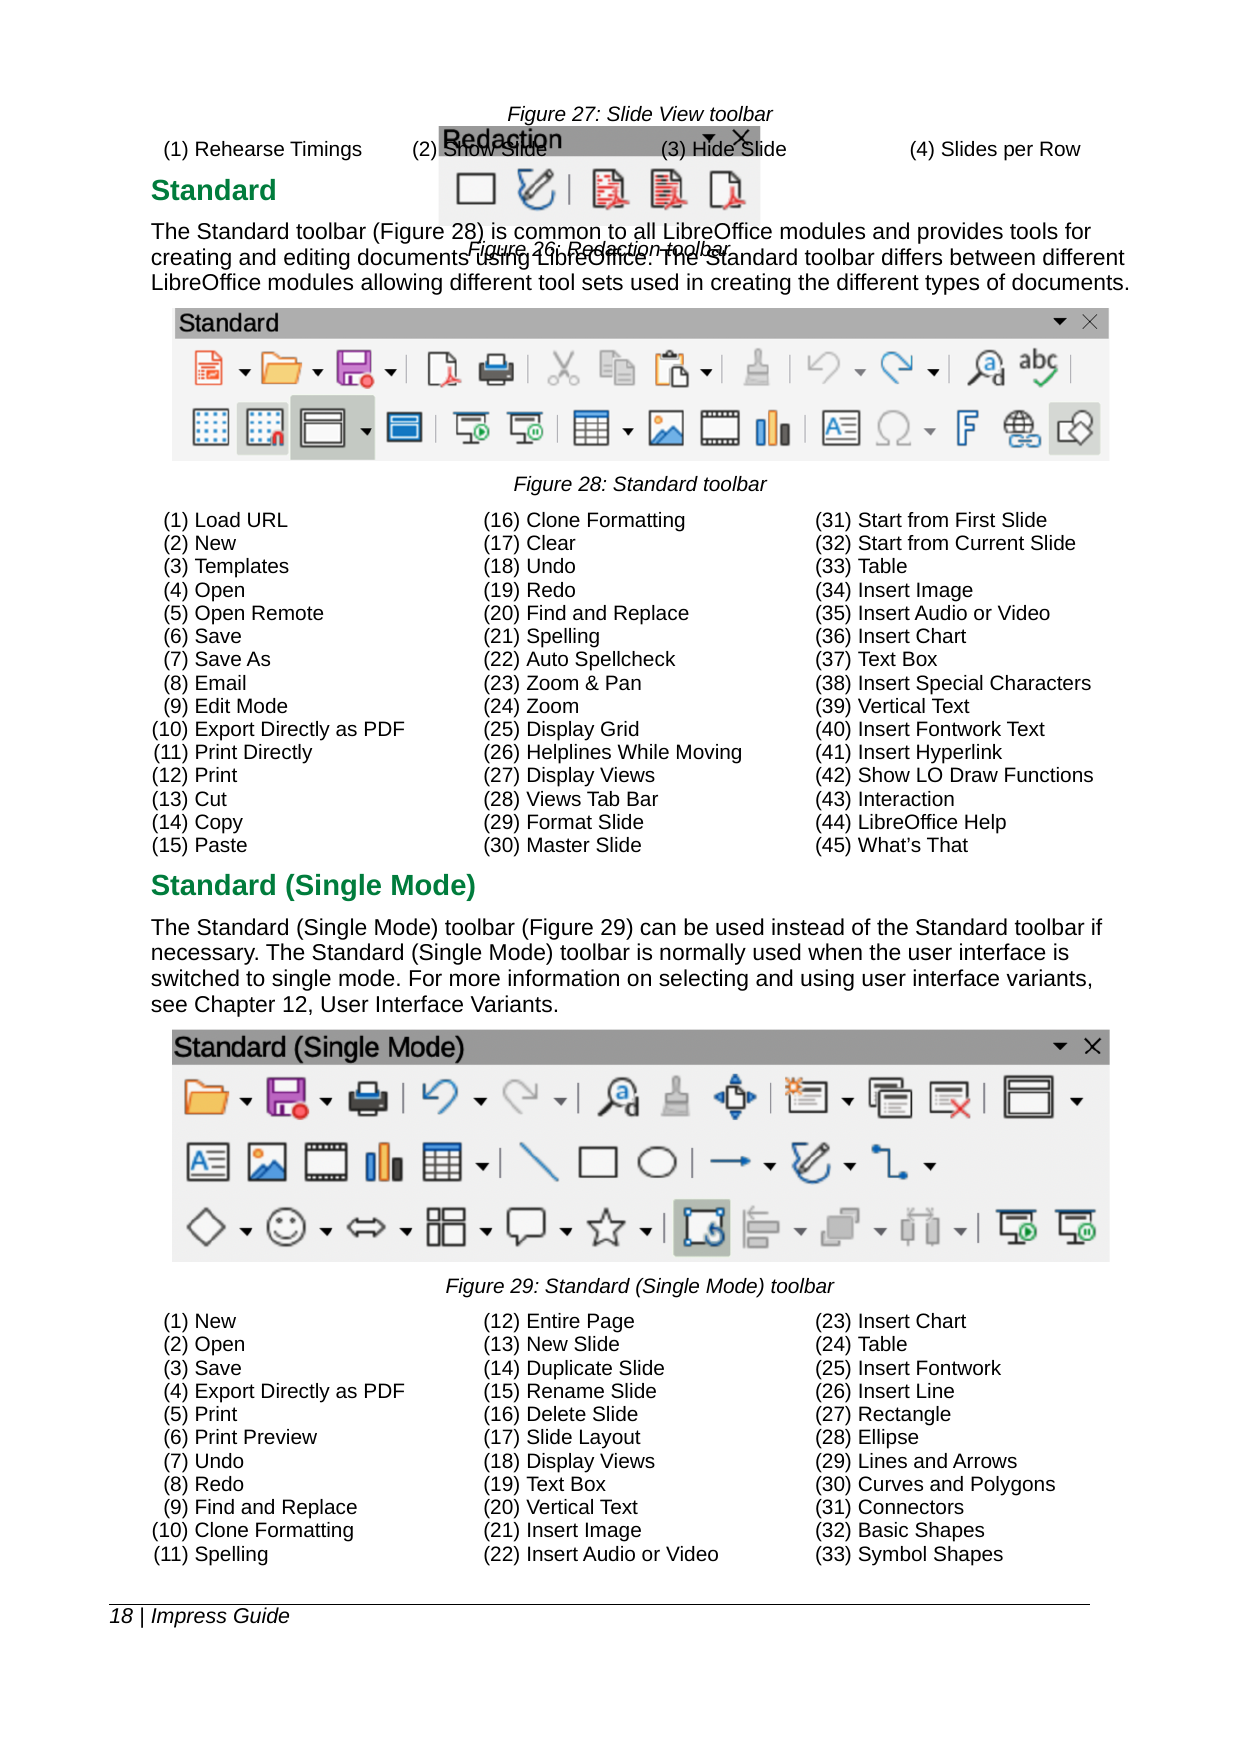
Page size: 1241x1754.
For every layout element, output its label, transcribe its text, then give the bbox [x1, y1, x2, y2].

list Table [858, 1333, 1131, 1356]
list Text Box [526, 1472, 799, 1496]
list Display Grid [526, 718, 799, 741]
list Print [194, 1403, 468, 1426]
text Figure 26: Redaction toolbar [419, 238, 779, 261]
list Entire Page [526, 1310, 799, 1333]
list Slides per Row [941, 138, 1131, 161]
picture [172, 1029, 1110, 1262]
list Views Tab Bar [526, 787, 799, 811]
list LibreOffice Help [858, 811, 1131, 834]
text Figure 28: Standard toolbar [172, 473, 1109, 496]
list Master Slide [526, 834, 799, 857]
list Save As [194, 648, 468, 671]
list New Slide [526, 1333, 799, 1356]
list Spelling [526, 625, 799, 648]
list Clone Formatting [194, 1519, 468, 1542]
list Clear [526, 532, 799, 555]
list Insert Audio or Video [526, 1542, 799, 1565]
list Open [194, 578, 468, 601]
list Vertical Text [526, 1496, 799, 1519]
list Insert Chart [858, 625, 1131, 648]
list Delete Slide [526, 1403, 799, 1426]
list Save [194, 1356, 468, 1379]
list Edit Mode [194, 694, 468, 718]
list Insert Line [858, 1379, 1131, 1403]
list Export Directly as PDF [194, 718, 468, 741]
list Copy [194, 811, 468, 834]
list Auto Spellcheck [526, 648, 799, 671]
text Figure 29: Standard (Single Mode) toolbar [172, 1274, 1109, 1297]
list Paste [194, 834, 468, 857]
list Connectors [858, 1496, 1131, 1519]
list Rehearse Timings [194, 138, 385, 161]
list Find and Replace [526, 601, 799, 625]
list Interaction [858, 787, 1131, 811]
list Duplicate Slide [526, 1356, 799, 1379]
list Ellipse [858, 1426, 1131, 1449]
list Helplines While Moving [526, 741, 799, 764]
list Insert Image [526, 1519, 799, 1542]
list Print Directly [194, 741, 468, 764]
list Start from First Slide [858, 508, 1131, 532]
list Basic Shapes [858, 1519, 1131, 1542]
list Undo [194, 1449, 468, 1472]
list Format Slide [526, 811, 799, 834]
list Insert Fontwork Text [858, 718, 1131, 741]
list Display Views [526, 764, 799, 787]
list Load URL [194, 508, 468, 532]
list What’s That [858, 834, 1131, 857]
subtitle [779, 173, 1131, 206]
list Hide Slide [779, 138, 882, 161]
list Templates [194, 555, 468, 578]
list Start from Current Slide [858, 532, 1131, 555]
list Clone Formatting [526, 508, 799, 532]
list Find and Replace [194, 1496, 468, 1519]
list Undo [526, 555, 799, 578]
text Figure 27: Slide View toolbar [435, 121, 846, 126]
list Email [194, 671, 468, 694]
subtitle Standard (Single Mode) [151, 869, 1131, 902]
list Redo [194, 1472, 468, 1496]
list Insert Hyperlink [858, 741, 1131, 764]
list Rectangle [858, 1403, 1131, 1426]
list New [194, 532, 468, 555]
list Insert Special Characters [858, 671, 1131, 694]
subtitle Standard [151, 173, 419, 206]
list New [194, 1310, 468, 1333]
text The Standard (Single Mode) toolbar (Figure 29) can be used instead of the Standard toolbar if necessary. The Standard (Single Mode) toolbar is normally used when the user interface is switched to single mode. For more information on selecting and using user interface variants, see Chapter 12, User Interface Variants. [151, 914, 1131, 1017]
list Lines and Arrows [858, 1449, 1131, 1472]
text The Standard toolbar (Figure 28) is common to all LibreOffice modules and provides tools for creating and editing documents using LibreOffice. The Standard toolbar differs between different LibreOffice modules allowing different tool sets used in creating the different types of documents. [151, 219, 1131, 296]
list Curves and Polygons [858, 1472, 1131, 1496]
picture [438, 126, 761, 226]
list Insert Audio or Video [858, 601, 1131, 625]
list Redo [526, 578, 799, 601]
list Open Remote [194, 601, 468, 625]
list Open [194, 1333, 468, 1356]
list Symbol Shapes [858, 1542, 1131, 1565]
list Spelling [194, 1542, 468, 1565]
list Vertical Text [858, 694, 1131, 718]
list Table [858, 555, 1131, 578]
list Slide Layout [526, 1426, 799, 1449]
list Save [194, 625, 468, 648]
list Insert Chart [858, 1310, 1131, 1333]
list Zoom & Pan [526, 671, 799, 694]
list Cut [194, 787, 468, 811]
list Zoom [526, 694, 799, 718]
picture [172, 308, 1110, 461]
list Print Preview [194, 1426, 468, 1449]
list Insert Image [858, 578, 1131, 601]
list Export Directly as PDF [194, 1379, 468, 1403]
list Text Box [858, 648, 1131, 671]
list Rename Slide [526, 1379, 799, 1403]
list Show LO Draw Functions [858, 764, 1131, 787]
list Insert Fontwork [858, 1356, 1131, 1379]
list Display Views [526, 1449, 799, 1472]
list Print [194, 764, 468, 787]
